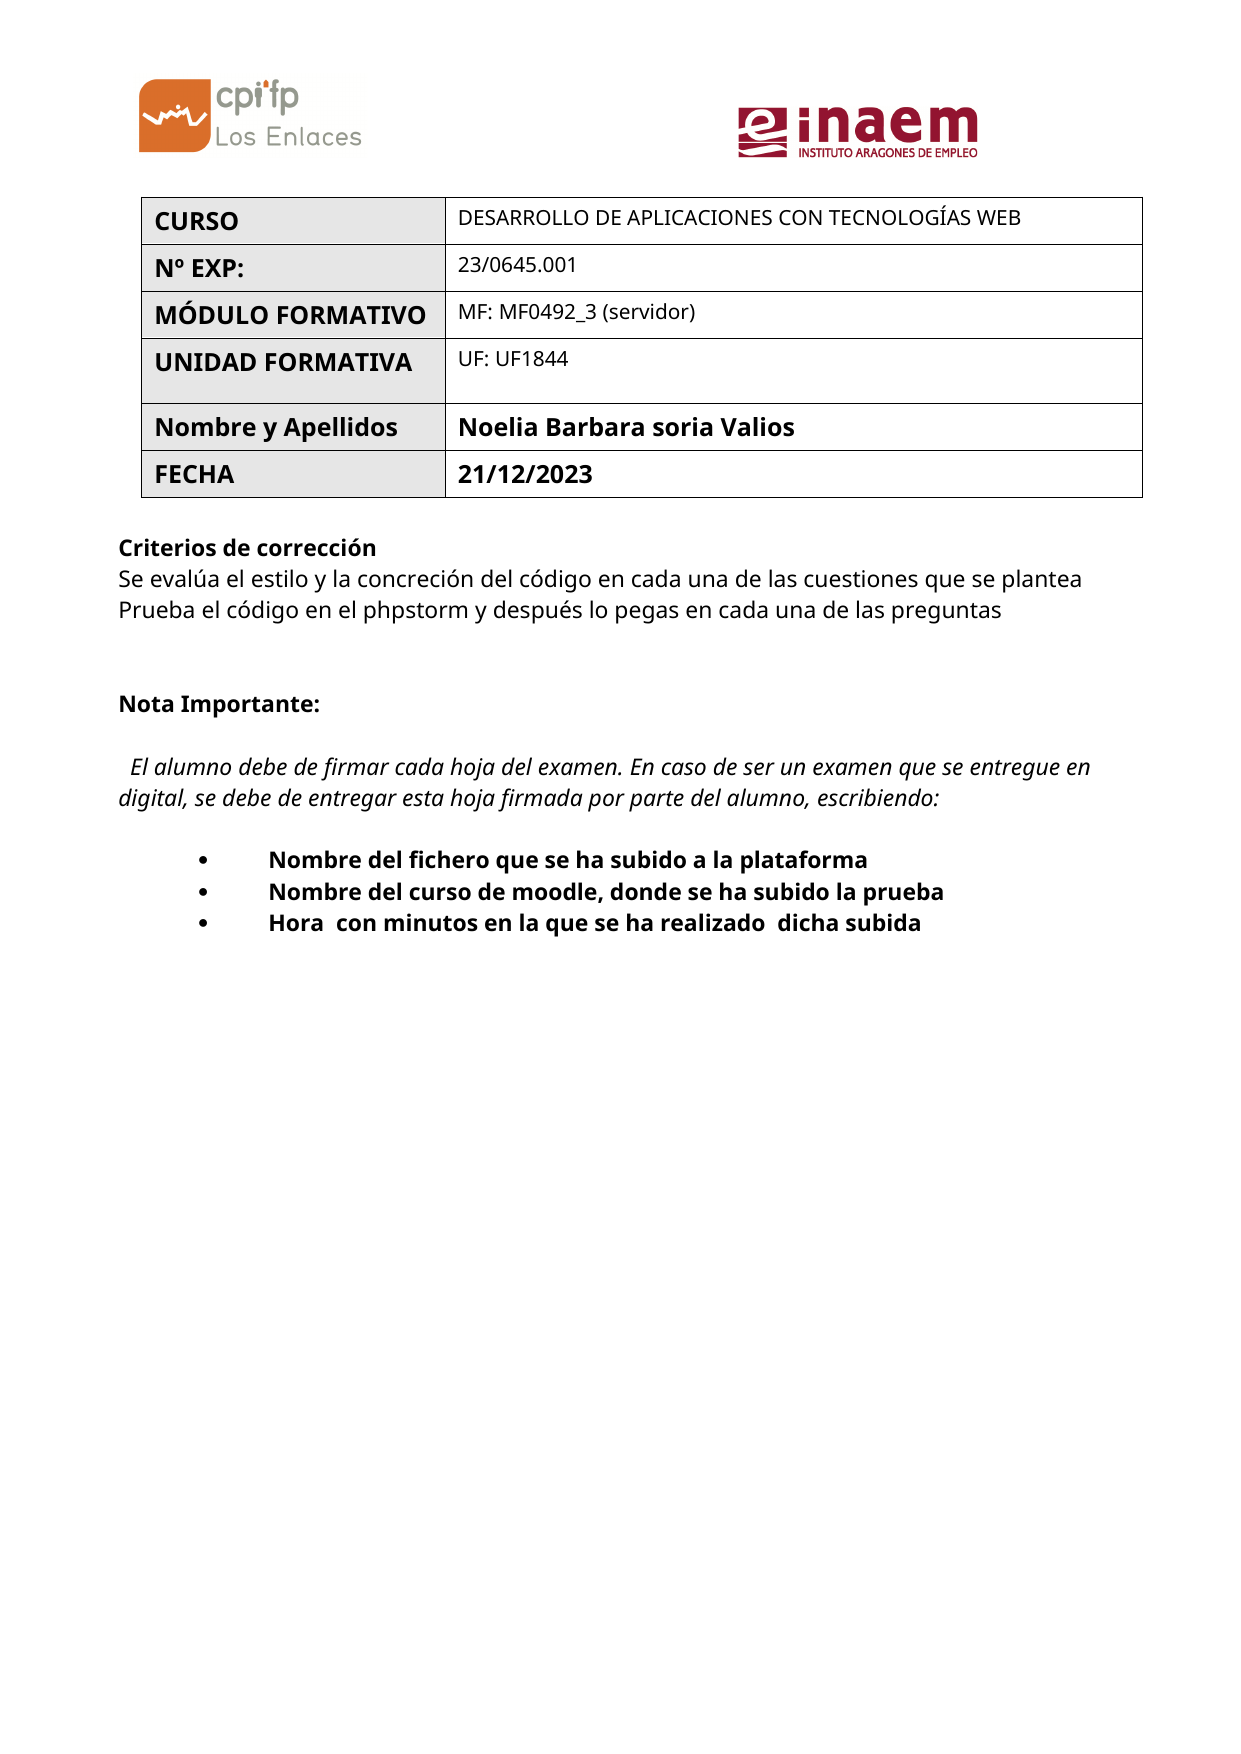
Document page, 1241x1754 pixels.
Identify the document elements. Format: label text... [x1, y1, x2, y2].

list Nombre del curso de moodle, donde se ha subido la prueba [193, 876, 1116, 907]
table_cell Noelia Barbara soria Valios [446, 404, 1142, 450]
table_cell FECHA [142, 451, 445, 497]
table_cell Nº EXP: [142, 245, 445, 291]
text Se evalúa el estilo y la concreción del código en cada una de las cuestiones que se plantea [118, 563, 1122, 594]
table_cell MF: MF0492_3 (servidor) [446, 292, 1142, 337]
table_header CURSO [142, 198, 445, 243]
table_cell UF: UF1844 [446, 339, 1142, 403]
table_cell MÓDULO FORMATIVO [142, 292, 445, 337]
text Nota Importante: [118, 688, 1122, 719]
text El alumno debe de firmar cada hoja del examen. En caso de ser un examen que se entregue en digital, se debe de entregar esta hoja firmada por parte del alumno, escribiendo: [118, 751, 1116, 813]
text Prueba el código en el phpstorm y después lo pegas en cada una de las preguntas [118, 594, 1122, 626]
list Nombre del fichero que se ha subido a la plataforma [193, 844, 1116, 876]
text Criterios de corrección [118, 532, 1122, 563]
picture [132, 73, 368, 158]
table_cell Nombre y Apellidos [142, 404, 445, 450]
table_cell 23/0645.001 [446, 245, 1142, 291]
picture [737, 106, 978, 158]
table_cell UNIDAD FORMATIVA [142, 339, 445, 403]
table_cell 21/12/2023 [446, 451, 1142, 497]
list Hora con minutos en la que se ha realizado dicha subida [193, 907, 1116, 938]
table_header DESARROLLO DE APLICACIONES CON TECNOLOGÍAS WEB [446, 198, 1142, 243]
